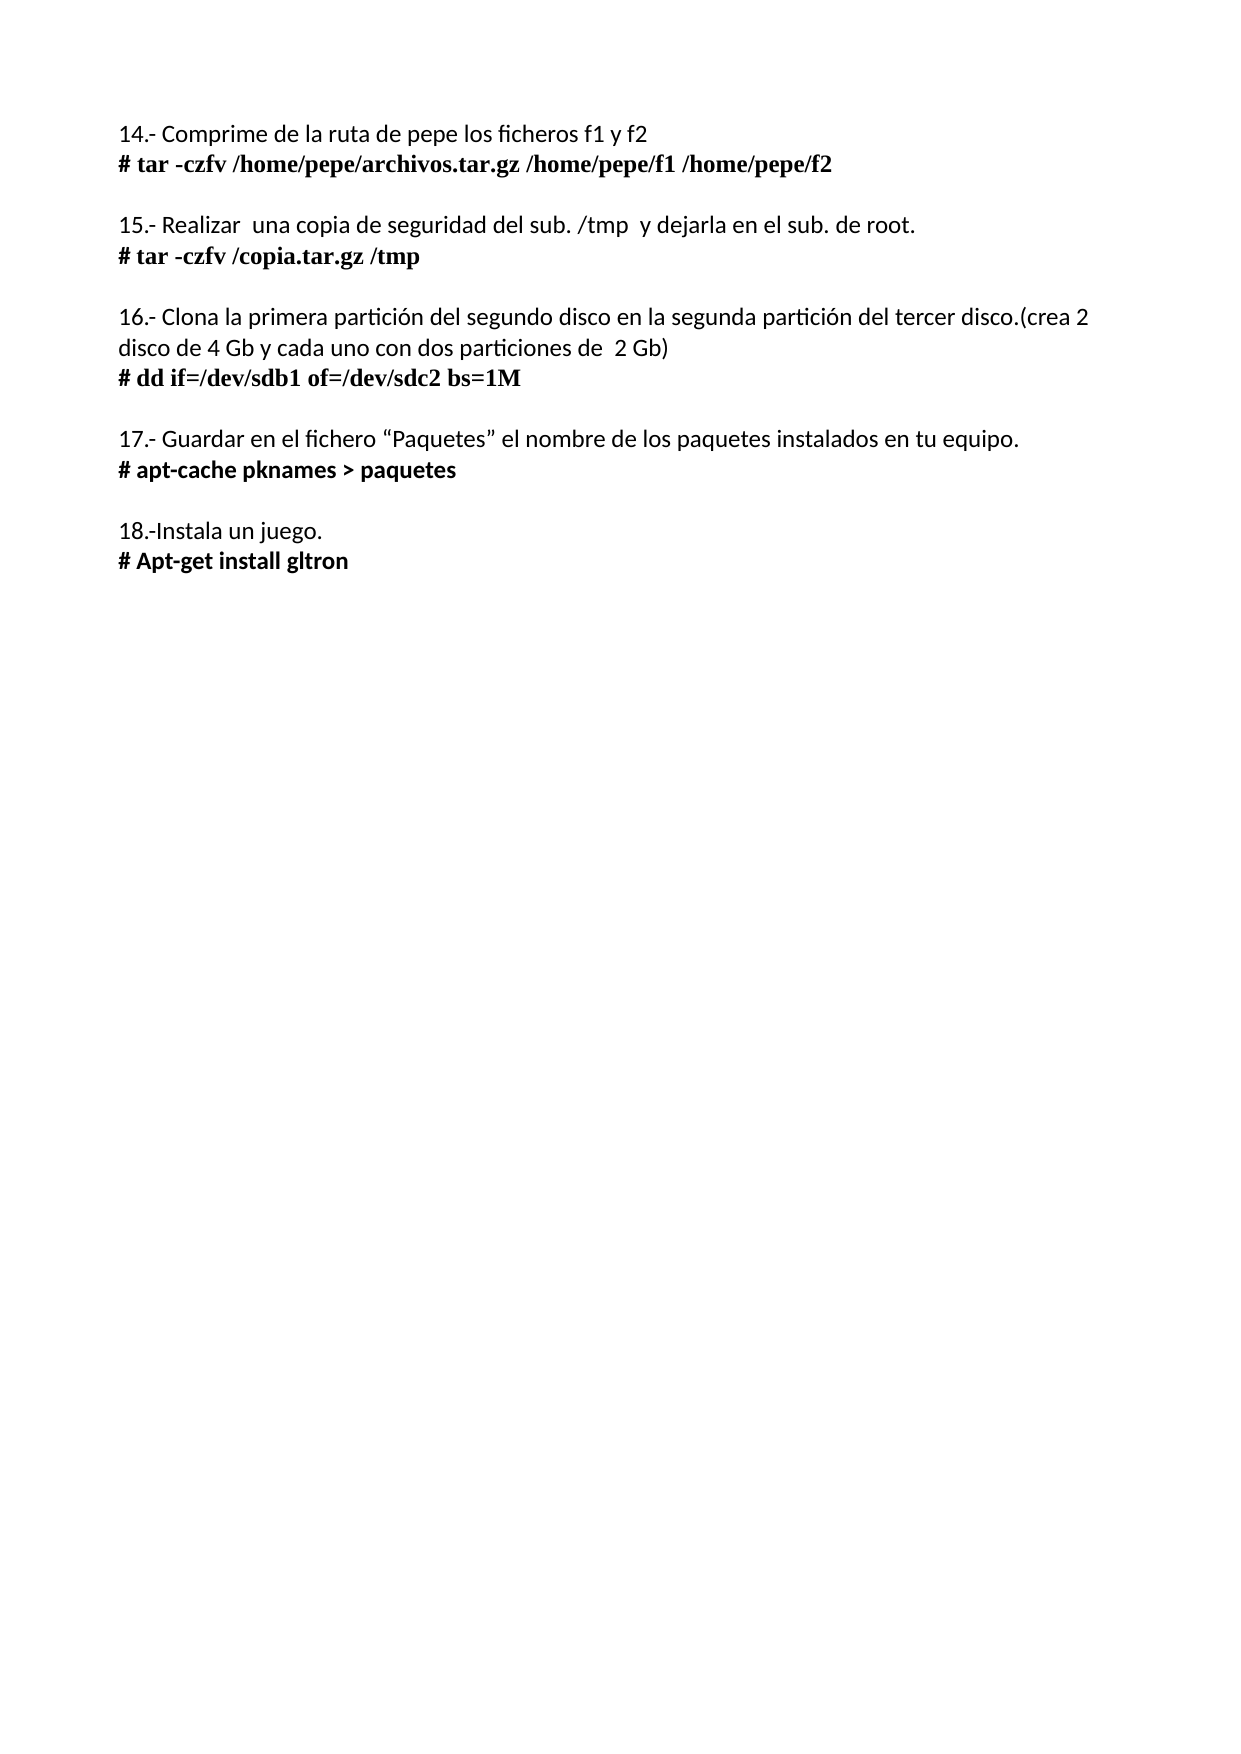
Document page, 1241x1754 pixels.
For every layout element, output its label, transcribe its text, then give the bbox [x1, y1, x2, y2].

text 17.- Guardar en el fichero “Paquetes” el nombre de los paquetes instalados en tu equipo. [118, 423, 1122, 454]
text 14.- Comprime de la ruta de pepe los ficheros f1 y f2 [118, 118, 1122, 149]
text 18.-Instala un juego. [118, 515, 1122, 545]
text 16.- Clona la primera partición del segundo disco en la segunda partición del tercer disco.(crea 2 disco de 4 Gb y cada uno con dos particiones de 2 Gb) [118, 301, 1122, 362]
text # Apt-get install gltron [118, 545, 1122, 576]
text # tar -czfv /copia.tar.gz /tmp [118, 240, 1122, 271]
text # tar -czfv /home/pepe/archivos.tar.gz /home/pepe/f1 /home/pepe/f2 [118, 149, 1122, 210]
text # dd if=/dev/sdb1 of=/dev/sdc2 bs=1M [118, 362, 1122, 393]
text # apt-cache pknames > paquetes [118, 454, 1122, 484]
text 15.- Realizar una copia de seguridad del sub. /tmp y dejarla en el sub. de root. [118, 210, 1122, 240]
